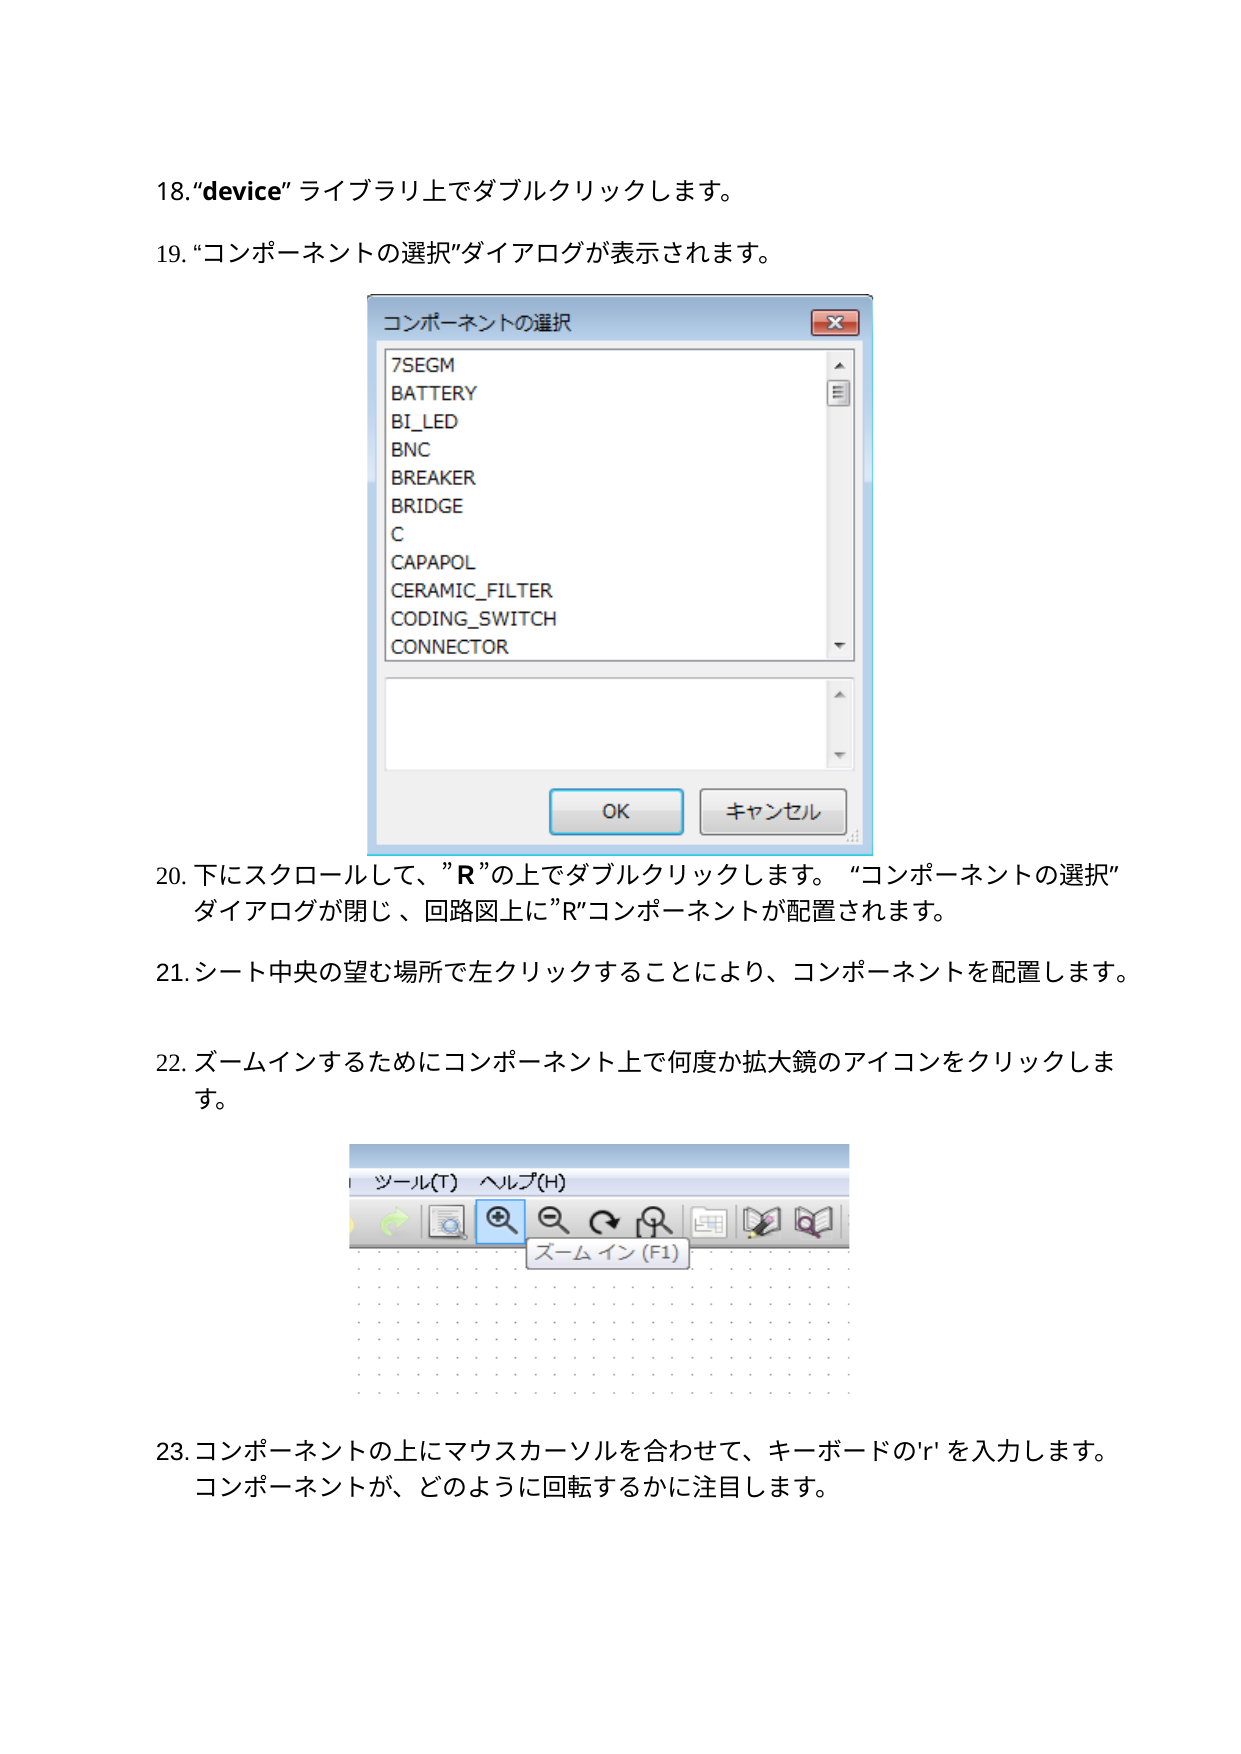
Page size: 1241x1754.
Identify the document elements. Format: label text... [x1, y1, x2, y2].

list コンポーネントの上にマウスカーソルを合わせて、キーボードの'r' を入力します。 コンポーネントが、どのように回転するかに注目します。 [156, 1431, 1122, 1504]
list 下にスクロールして、”Ｒ”の上でダブルクリックします。 “コンポーネントの選択”ダイアログが閉じ 、回路図上に”R”コンポーネントが配置されます。 [156, 294, 1122, 928]
list シート中央の望む場所で左クリックすることにより、コンポーネントを配置します。 [156, 953, 1122, 1018]
list ズームインするためにコンポーネント上で何度か拡大鏡のアイコンをクリックします。 [156, 1043, 1122, 1406]
picture [349, 1144, 850, 1401]
list “コンポーネントの選択”ダイアログが表示されます。 [156, 233, 1122, 269]
picture [367, 294, 874, 856]
list “device” ライブラリ上でダブルクリックします。 [156, 172, 1122, 208]
